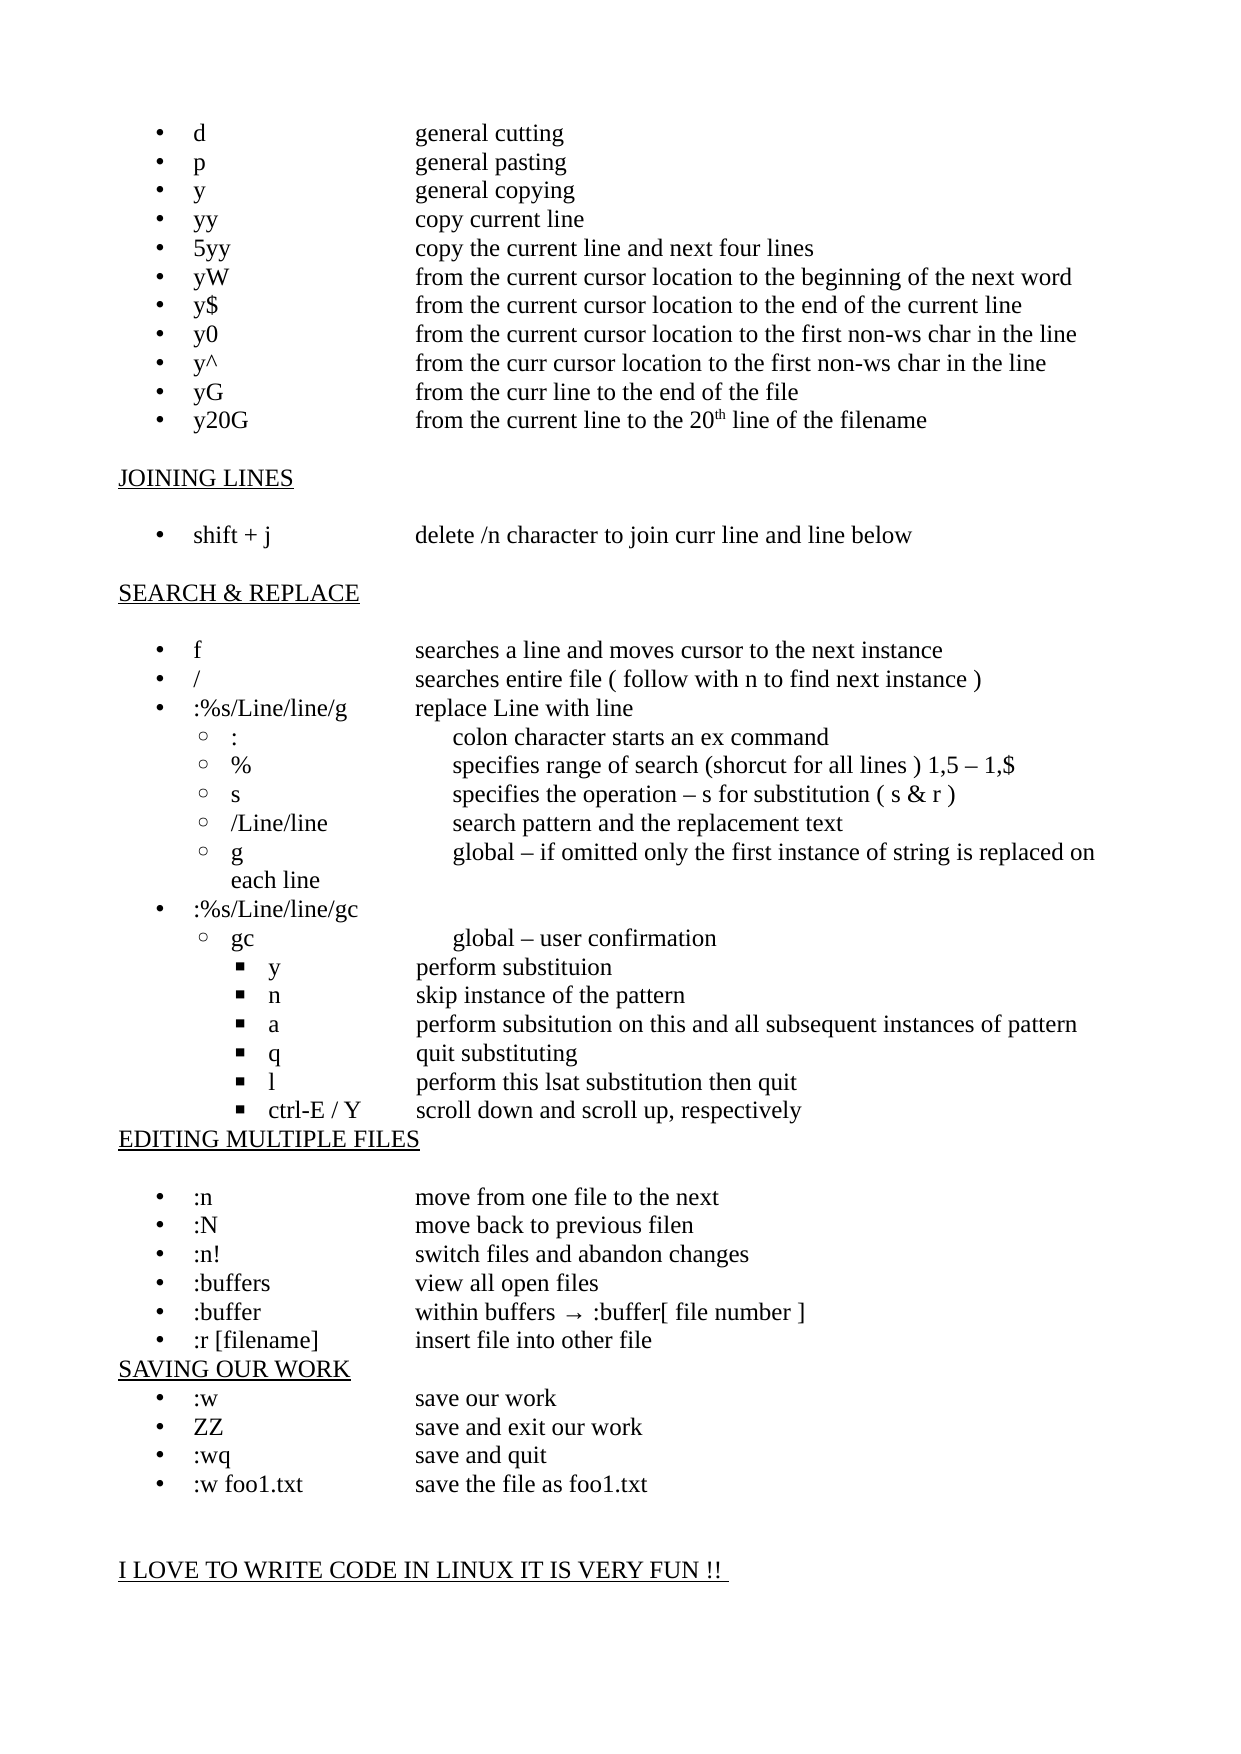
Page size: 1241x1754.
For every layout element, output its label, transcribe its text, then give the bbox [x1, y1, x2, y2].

list y^ from the curr cursor location to the first non-ws char in the line [156, 348, 1122, 377]
list y0 from the current cursor location to the first non-ws char in the line [156, 319, 1122, 348]
list l perform this lsat substitution then quit [231, 1067, 1122, 1096]
list q quit substituting [231, 1038, 1122, 1067]
list % specifies range of search (shorcut for all lines ) 1,5 – 1,$ [193, 751, 1122, 779]
list n skip instance of the pattern [231, 981, 1122, 1009]
list f searches a line and moves cursor to the next instance [156, 636, 1122, 664]
list yy copy current line [156, 204, 1122, 233]
list d general cutting [156, 118, 1122, 147]
text SAVING OUR WORK [118, 1354, 1122, 1383]
list y perform substituion [231, 952, 1122, 981]
list gc global – user confirmation [193, 923, 1122, 952]
list /Line/line search pattern and the replacement text [193, 808, 1122, 837]
list yW from the current cursor location to the beginning of the next word [156, 262, 1122, 291]
list a perform subsitution on this and all subsequent instances of pattern [231, 1009, 1122, 1038]
list :buffer within buffers → :buffer[ file number ] [156, 1297, 1122, 1326]
list :wq save and quit [156, 1441, 1122, 1469]
list :%s/Line/line/gc [156, 894, 1122, 923]
list y20G from the current line to the 20th line of the filename [156, 406, 1122, 434]
list / searches entire file ( follow with n to find next instance ) [156, 664, 1122, 693]
list y$ from the current cursor location to the end of the current line [156, 291, 1122, 319]
list 5yy copy the current line and next four lines [156, 233, 1122, 262]
list :n move from one file to the next [156, 1182, 1122, 1211]
list g global – if omitted only the first instance of string is replaced on each line [193, 837, 1122, 894]
list ctrl-E / Y scroll down and scroll up, respectively [231, 1096, 1122, 1124]
list shift + j delete /n character to join curr line and line below [156, 521, 1122, 549]
text JOINING LINES [118, 463, 1122, 492]
list :N move back to previous filen [156, 1211, 1122, 1239]
list ZZ save and exit our work [156, 1412, 1122, 1441]
text SEARCH & REPLACE [118, 578, 1122, 607]
list :w save our work [156, 1383, 1122, 1412]
list :r [filename] insert file into other file [156, 1326, 1122, 1354]
list :buffers view all open files [156, 1268, 1122, 1297]
text EDITING MULTIPLE FILES [118, 1124, 1122, 1153]
list :%s/Line/line/g replace Line with line [156, 693, 1122, 722]
text I LOVE TO WRITE CODE IN LINUX IT IS VERY FUN !! [118, 1556, 1122, 1584]
list p general pasting [156, 147, 1122, 176]
list :w foo1.txt save the file as foo1.txt [156, 1469, 1122, 1498]
list :n! switch files and abandon changes [156, 1239, 1122, 1268]
list : colon character starts an ex command [193, 722, 1122, 751]
list y general copying [156, 176, 1122, 204]
list yG from the curr line to the end of the file [156, 377, 1122, 406]
list s specifies the operation – s for substitution ( s & r ) [193, 779, 1122, 808]
